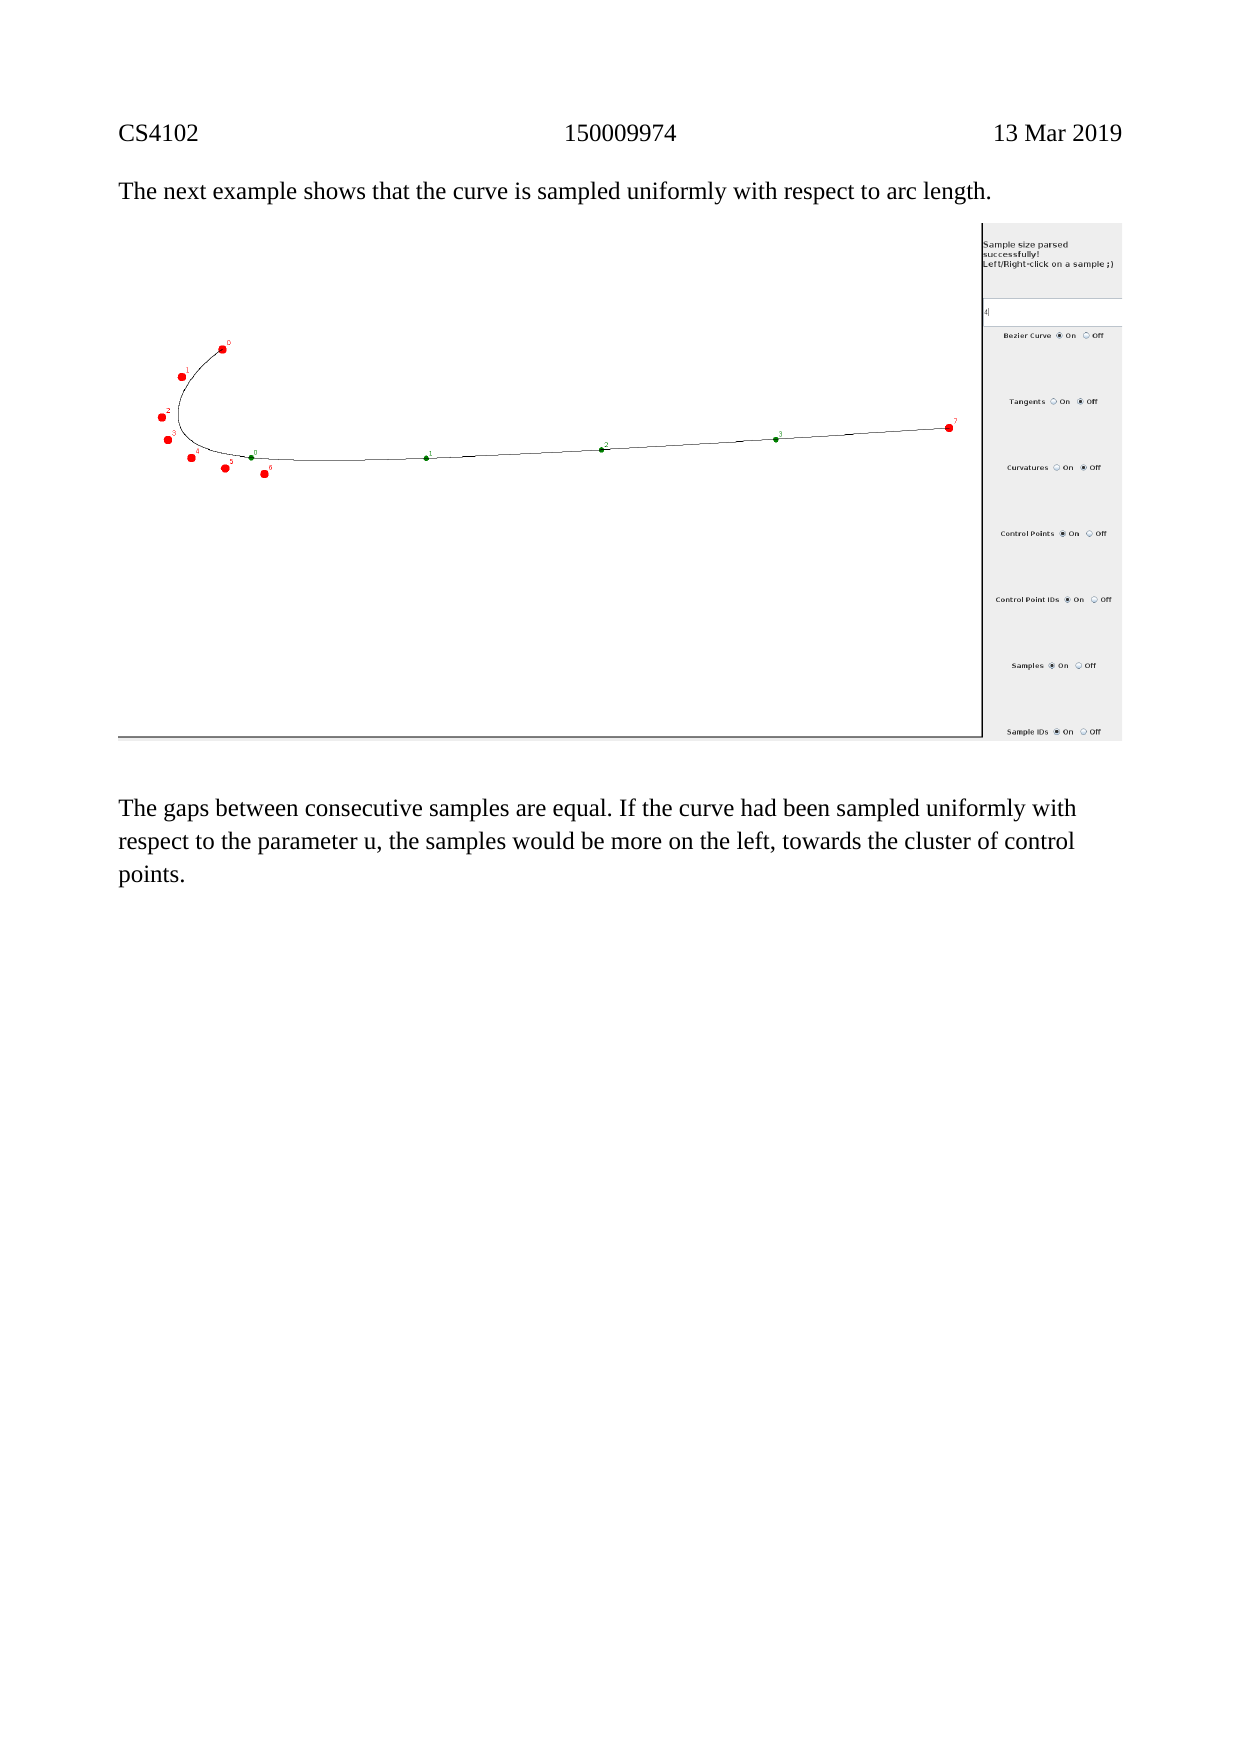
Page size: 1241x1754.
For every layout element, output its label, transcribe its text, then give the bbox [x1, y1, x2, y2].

picture [118, 223, 1123, 741]
text The next example shows that the curve is sampled uniformly with respect to arc length. [118, 176, 1122, 205]
text The gaps between consecutive samples are equal. If the curve had been sampled uniformly with respect to the parameter u, the samples would be more on the left, towards the cluster of control points. [118, 793, 1122, 888]
